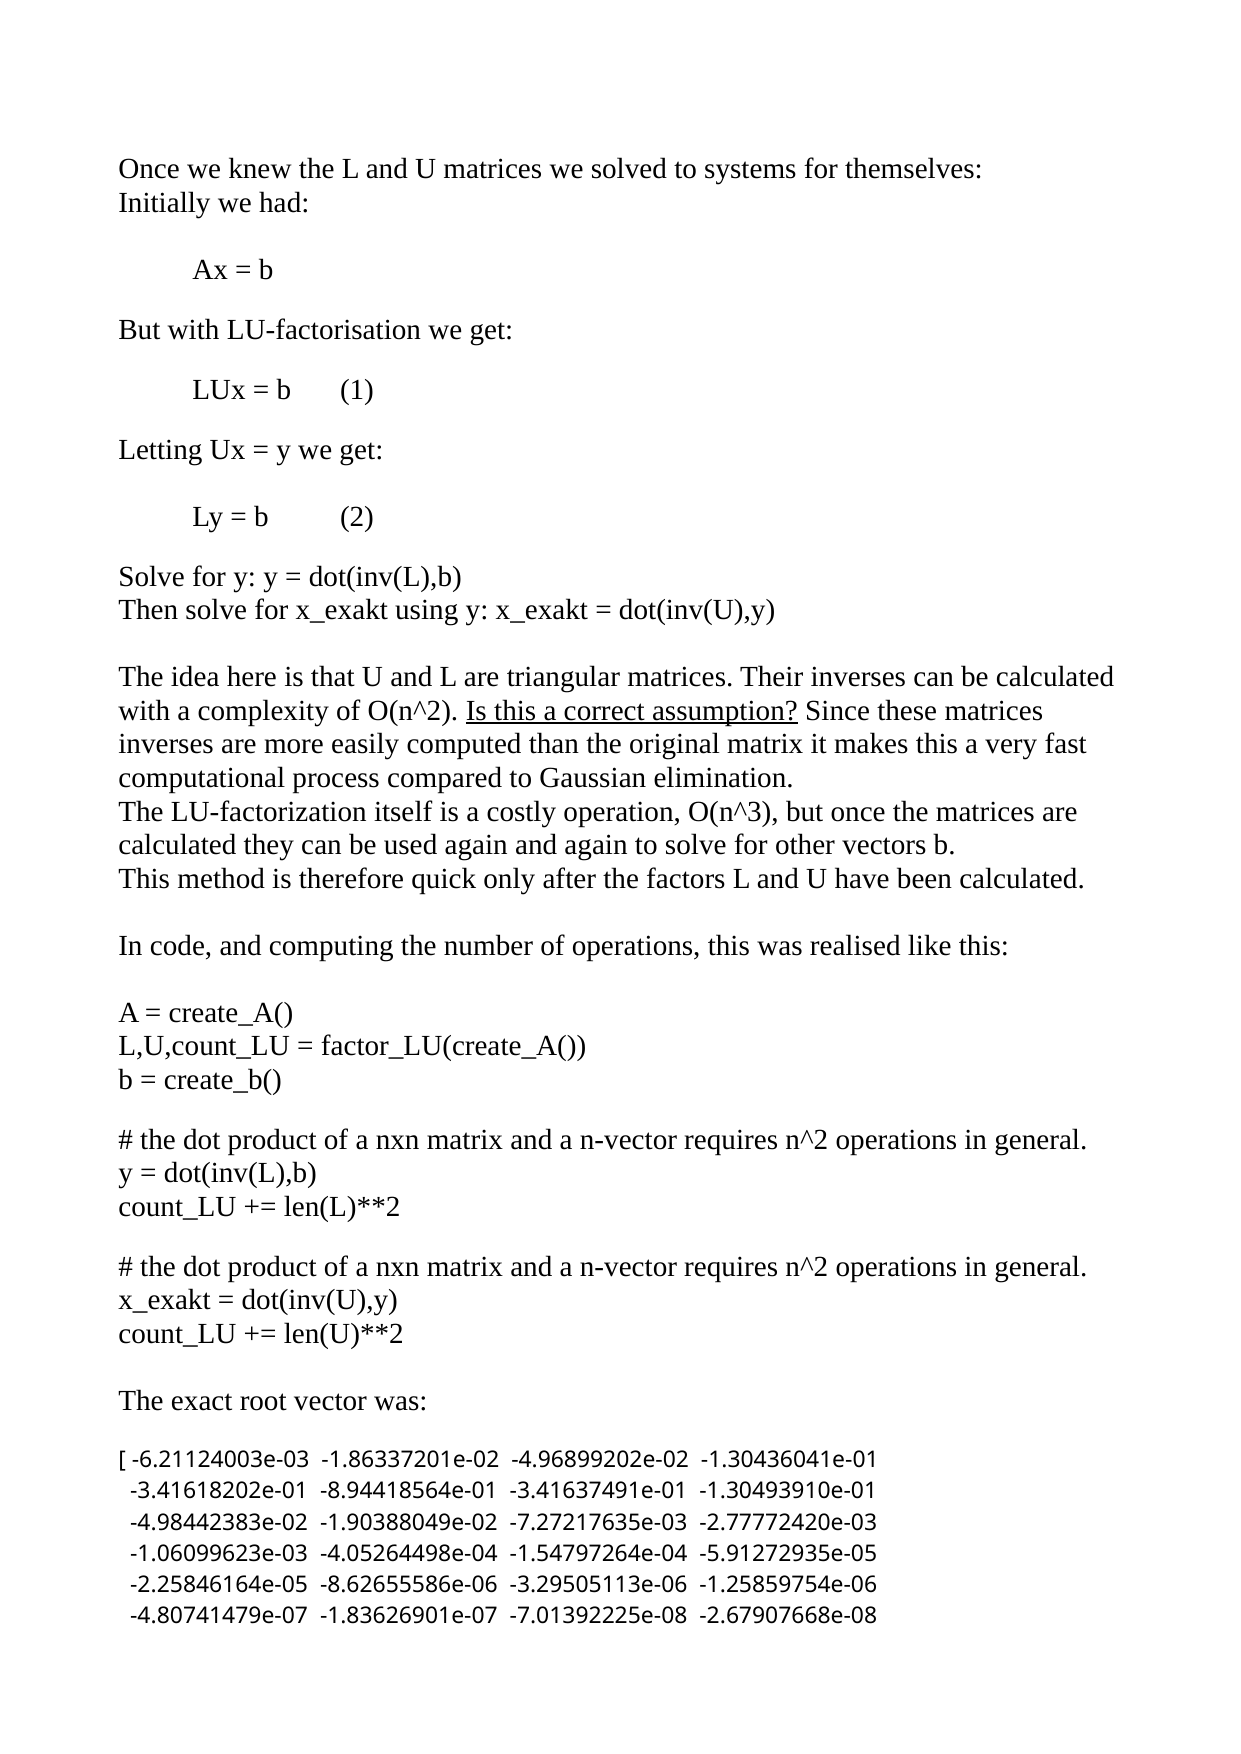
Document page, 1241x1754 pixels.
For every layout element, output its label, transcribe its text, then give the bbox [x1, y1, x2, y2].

text But with LU-factorisation we get: [118, 312, 1122, 346]
text L,U,count_LU = factor_LU(create_A()) [118, 1028, 1122, 1062]
text count_LU += len(L)**2 [118, 1189, 1122, 1223]
text LUx = b (1) [118, 372, 1122, 406]
text Solve for y: y = dot(inv(L),b) Then solve for x_exakt using y: x_exakt = dot(inv(U),y) The idea here is that U and L are triangular matrices. Their inverses can be calculated with a complexity of O(n^2). Is this a correct assumption? Since these matrices inverses are more easily computed than the original matrix it makes this a very fast computational process compared to Gaussian elimination. The LU-factorization itself is a costly operation, O(n^3), but once the matrices are calculated they can be used again and again to solve for other vectors b. This method is therefore quick only after the factors L and U have been calculated. In code, and computing the number of operations, this was realised like this: A = create_A() [118, 559, 1122, 1028]
text Once we knew the L and U matrices we solved to systems for themselves: Initially we had: Ax = b [118, 118, 1122, 286]
text -2.25846164e-05 -8.62655586e-06 -3.29505113e-06 -1.25859754e-06 [118, 1568, 1122, 1599]
text # the dot product of a nxn matrix and a n-vector requires n^2 operations in general. [118, 1249, 1122, 1282]
text -4.98442383e-02 -1.90388049e-02 -7.27217635e-03 -2.77772420e-03 [118, 1506, 1122, 1537]
text x_exakt = dot(inv(U),y) [118, 1282, 1122, 1316]
text -1.06099623e-03 -4.05264498e-04 -1.54797264e-04 -5.91272935e-05 [118, 1537, 1122, 1568]
text Letting Ux = y we get: Ly = b (2) [118, 432, 1122, 533]
text [ -6.21124003e-03 -1.86337201e-02 -4.96899202e-02 -1.30436041e-01 [118, 1443, 1122, 1474]
text -3.41618202e-01 -8.94418564e-01 -3.41637491e-01 -1.30493910e-01 [118, 1474, 1122, 1506]
text b = create_b() [118, 1062, 1122, 1096]
text # the dot product of a nxn matrix and a n-vector requires n^2 operations in general. [118, 1122, 1122, 1156]
text The exact root vector was: [118, 1349, 1122, 1417]
text count_LU += len(U)**2 [118, 1316, 1122, 1349]
text y = dot(inv(L),b) [118, 1156, 1122, 1189]
text -4.80741479e-07 -1.83626901e-07 -7.01392225e-08 -2.67907668e-08 [118, 1599, 1122, 1631]
